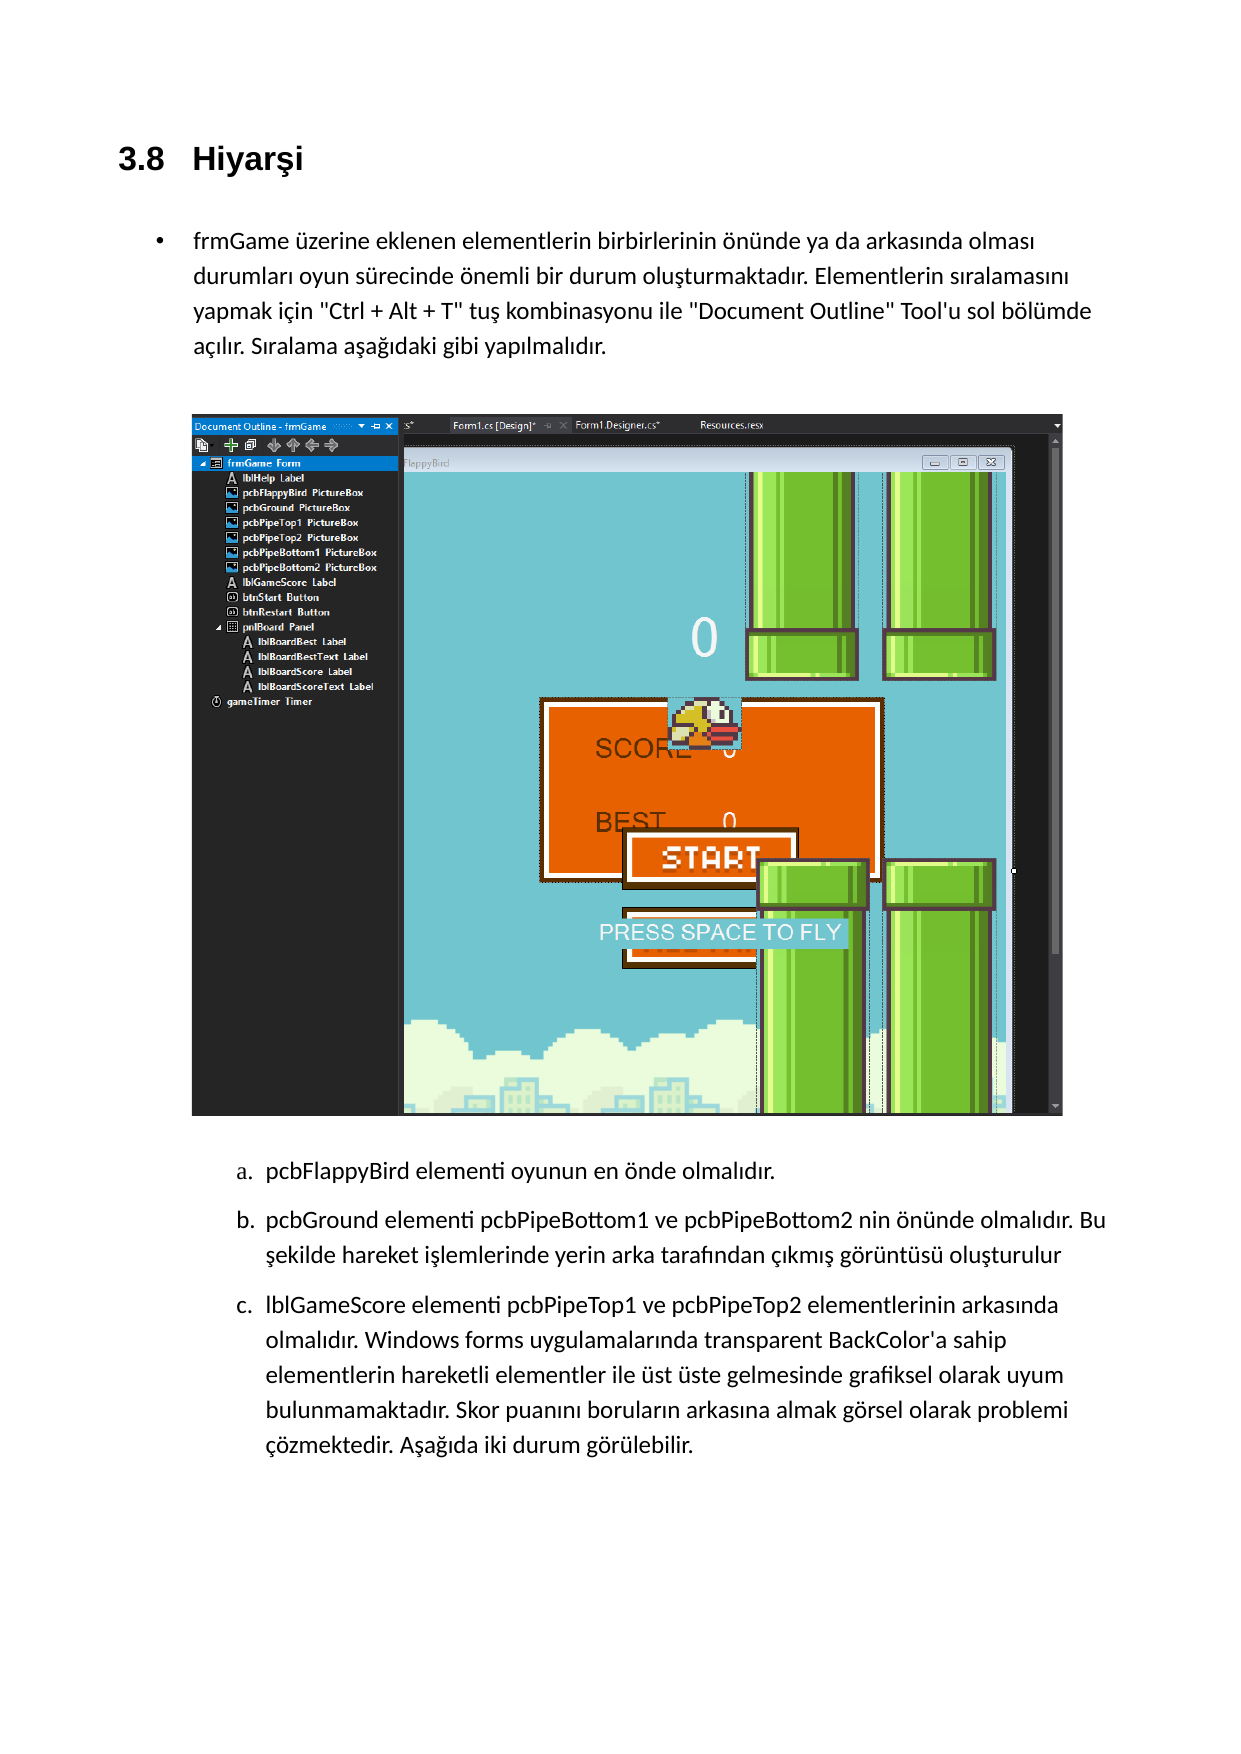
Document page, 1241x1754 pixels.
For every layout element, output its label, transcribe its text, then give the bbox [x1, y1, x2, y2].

subtitle Hiyarşi [118, 139, 1122, 178]
list pcbGround elementi pcbPipeBottom1 ve pcbPipeBottom2 nin önünde olmalıdır. Bu şekilde hareket işlemlerinde yerin arka tarafından çıkmış görüntüsü oluşturulur [236, 1204, 1122, 1270]
list frmGame üzerine eklenen elementlerin birbirlerinin önünde ya da arkasında olması durumları oyun sürecinde önemli bir durum oluşturmaktadır. Elementlerin sıralamasını yapmak için "Ctrl + Alt + T" tuş kombinasyonu ile "Document Outline" Tool'u sol bölümde açılır. Sıralama aşağıdaki gibi yapılmalıdır. [156, 225, 1122, 361]
picture [191, 414, 1063, 1116]
list lblGameScore elementi pcbPipeTop1 ve pcbPipeTop2 elementlerinin arkasında olmalıdır. Windows forms uygulamalarında transparent BackColor'a sahip elementlerin hareketli elementler ile üst üste gelmesinde grafiksel olarak uyum bulunmamaktadır. Skor puanını boruların arkasına almak görsel olarak problemi çözmektedir. Aşağıda iki durum görülebilir. [236, 1289, 1122, 1460]
list pcbFlappyBird elementi oyunun en önde olmalıdır. [236, 1155, 1122, 1186]
